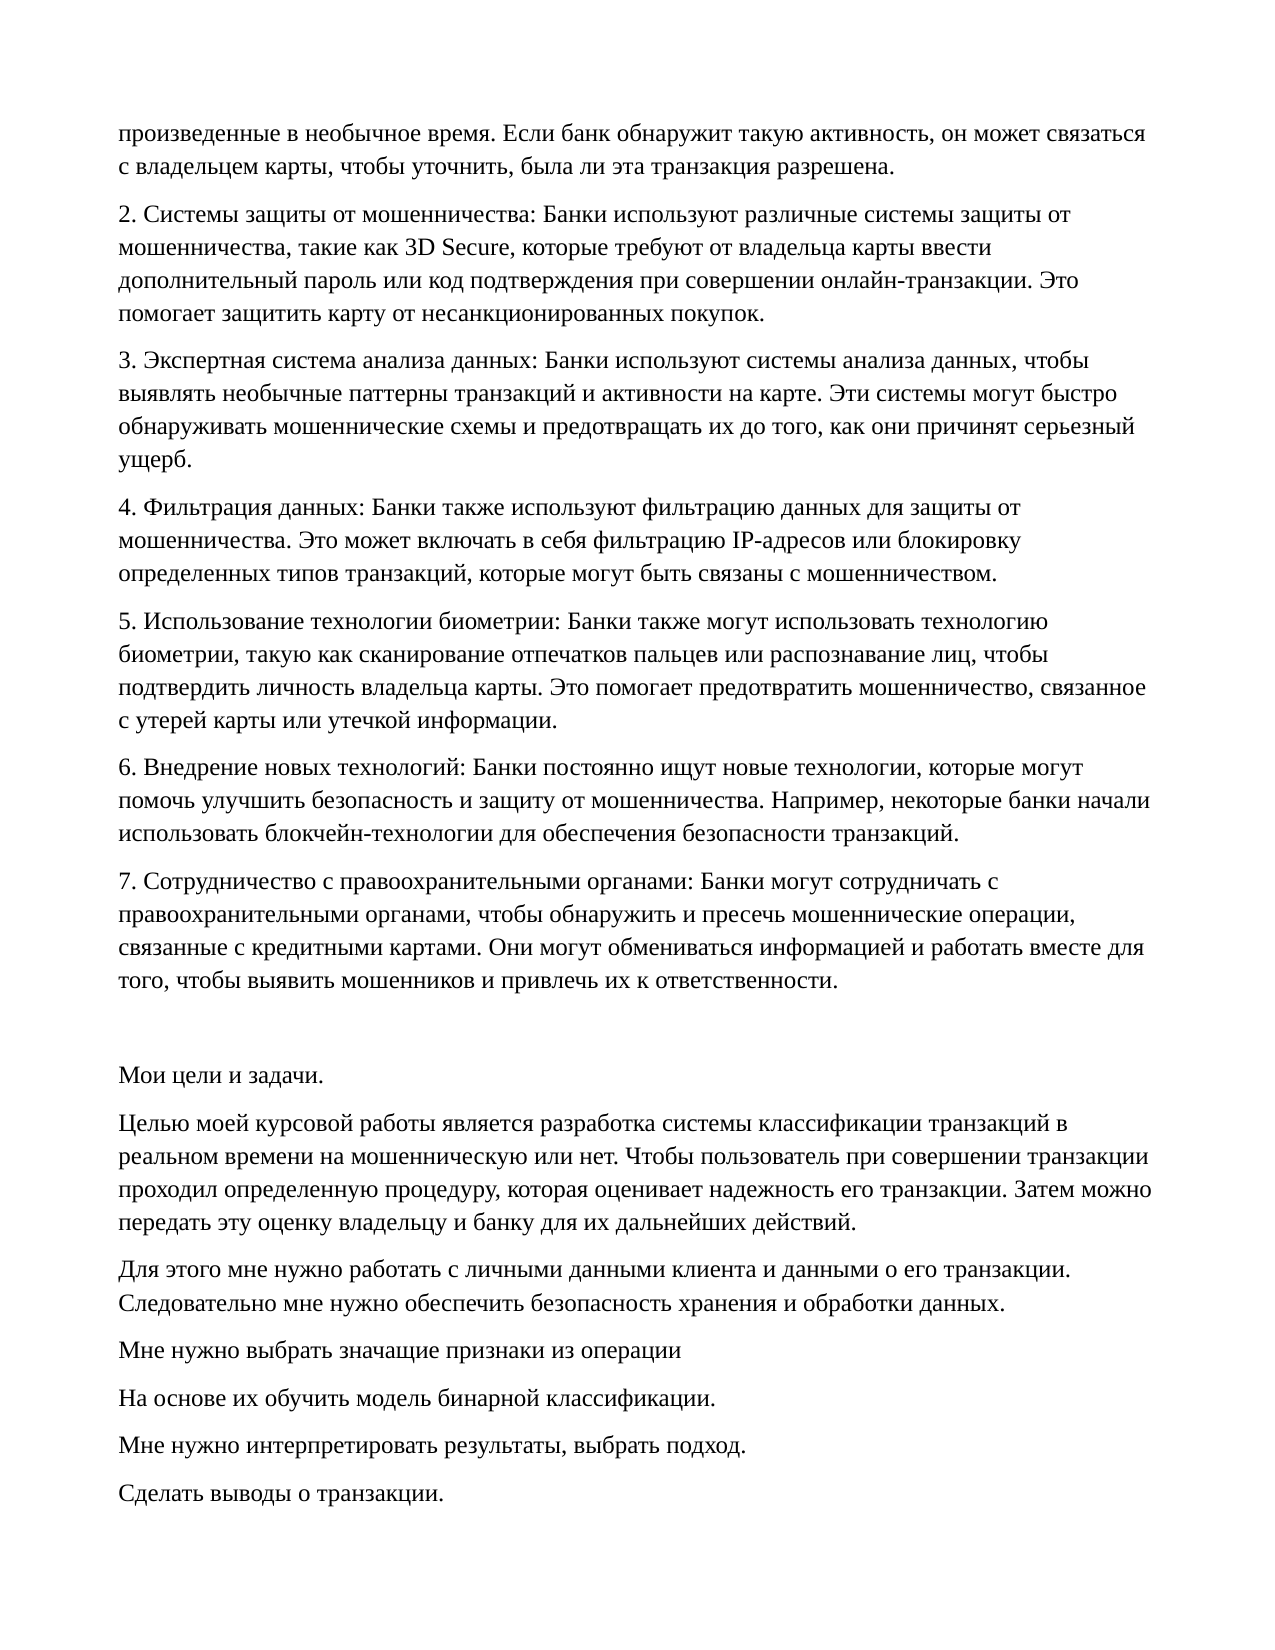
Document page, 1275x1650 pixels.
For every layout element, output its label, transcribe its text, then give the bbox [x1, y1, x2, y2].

text 3. Экспертная система анализа данных: Банки используют системы анализа данных, чтобы выявлять необычные паттерны транзакций и активности на карте. Эти системы могут быстро обнаруживать мошеннические схемы и предотвращать их до того, как они причинят серьезный ущерб. [118, 345, 1157, 473]
text Мне нужно выбрать значащие признаки из операции [118, 1335, 1157, 1364]
text Для этого мне нужно работать с личными данными клиента и данными о его транзакции. Следовательно мне нужно обеспечить безопасность хранения и обработки данных. [118, 1254, 1157, 1316]
text произведенные в необычное время. Если банк обнаружит такую активность, он может связаться с владельцем карты, чтобы уточнить, была ли эта транзакция разрешена. [118, 118, 1157, 180]
text 4. Фильтрация данных: Банки также используют фильтрацию данных для защиты от мошенничества. Это может включать в себя фильтрацию IP-адресов или блокировку определенных типов транзакций, которые могут быть связаны с мошенничеством. [118, 492, 1157, 587]
text 7. Сотрудничество с правоохранительными органами: Банки могут сотрудничать с правоохранительными органами, чтобы обнаружить и пресечь мошеннические операции, связанные с кредитными картами. Они могут обмениваться информацией и работать вместе для того, чтобы выявить мошенников и привлечь их к ответственности. [118, 866, 1157, 994]
text Сделать выводы о транзакции. [118, 1478, 1157, 1507]
text Мои цели и задачи. [118, 1060, 1157, 1089]
text 6. Внедрение новых технологий: Банки постоянно ищут новые технологии, которые могут помочь улучшить безопасность и защиту от мошенничества. Например, некоторые банки начали использовать блокчейн-технологии для обеспечения безопасности транзакций. [118, 752, 1157, 847]
text 5. Использование технологии биометрии: Банки также могут использовать технологию биометрии, такую как сканирование отпечатков пальцев или распознавание лиц, чтобы подтвердить личность владельца карты. Это помогает предотвратить мошенничество, связанное с утерей карты или утечкой информации. [118, 606, 1157, 733]
text На основе их обучить модель бинарной классификации. [118, 1383, 1157, 1412]
text Мне нужно интерпретировать результаты, выбрать подход. [118, 1430, 1157, 1459]
text 2. Системы защиты от мошенничества: Банки используют различные системы защиты от мошенничества, такие как 3D Secure, которые требуют от владельца карты ввести дополнительный пароль или код подтверждения при совершении онлайн-транзакции. Это помогает защитить карту от несанкционированных покупок. [118, 199, 1157, 327]
text Целью моей курсовой работы является разработка системы классификации транзакций в реальном времени на мошенническую или нет. Чтобы пользователь при совершении транзакции проходил определенную процедуру, которая оценивает надежность его транзакции. Затем можно передать эту оценку владельцу и банку для их дальнейших действий. [118, 1108, 1157, 1236]
